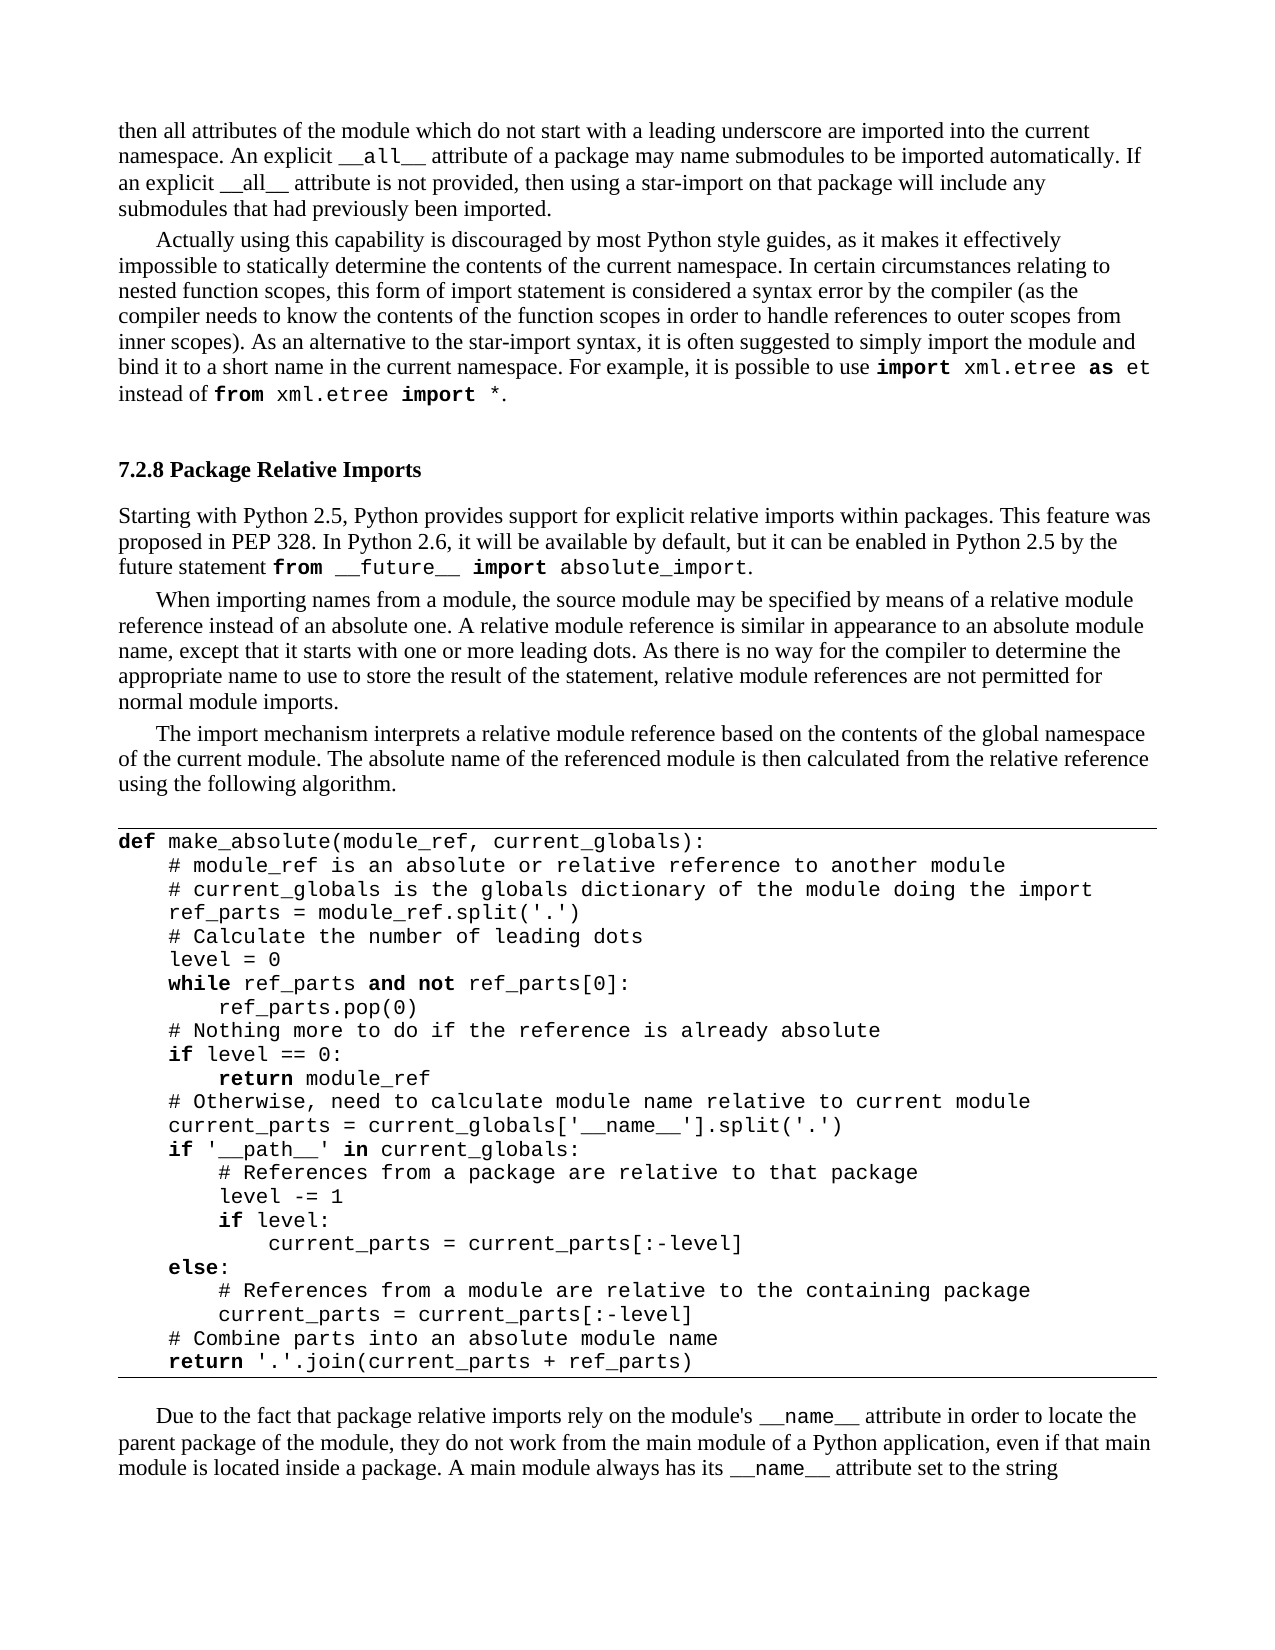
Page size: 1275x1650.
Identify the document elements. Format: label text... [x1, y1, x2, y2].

text The import mechanism interprets a relative module reference based on the contents of the global namespace of the current module. The absolute name of the referenced module is then calculated from the relative reference using the following algorithm. [118, 721, 1157, 797]
text while ref_parts and not ref_parts[0]: [118, 973, 1157, 997]
text ref_parts = module_ref.split('.') [118, 902, 1157, 926]
text if '__path__' in current_globals: [118, 1139, 1157, 1162]
text Due to the fact that package relative imports rely on the module's __name__ attribute in order to locate the parent package of the module, they do not work from the main module of a Python application, even if that main module is located inside a package. A main module always has its __name__ attribute set to the string [118, 1403, 1157, 1482]
text level = 0 [118, 949, 1157, 973]
text # Otherwise, need to calculate module name relative to current module [118, 1091, 1157, 1115]
text # References from a package are relative to that package [118, 1162, 1157, 1186]
text current_parts = current_parts[:-level] [118, 1304, 1157, 1328]
text # Calculate the number of leading dots [118, 926, 1157, 949]
text current_parts = current_parts[:-level] [118, 1233, 1157, 1257]
text # References from a module are relative to the containing package [118, 1281, 1157, 1304]
text # module_ref is an absolute or relative reference to another module [118, 855, 1157, 878]
text current_parts = current_globals['__name__'].split('.') [118, 1115, 1157, 1139]
text level -= 1 [118, 1186, 1157, 1209]
text if level: [118, 1209, 1157, 1233]
text then all attributes of the module which do not start with a leading underscore are imported into the current namespace. An explicit __all__ attribute of a package may name submodules to be imported automatically. If an explicit __all__ attribute is not provided, then using a star-import on that package will include any submodules that had previously been imported. [118, 118, 1157, 221]
text Actually using this capability is discouraged by most Python style guides, as it makes it effectively impossible to statically determine the contents of the current namespace. In certain circumstances relating to nested function scopes, this form of import statement is considered a syntax error by the compiler (as the compiler needs to know the contents of the function scopes in order to handle references to outer scopes from inner scopes). As an alternative to the star-import syntax, it is often suggested to simply import the module and bind it to a short name in the current namespace. For example, it is possible to use import xml.etree as et instead of from xml.etree import *. [118, 227, 1157, 408]
text def make_absolute(module_ref, current_globals): [118, 829, 1157, 855]
text When importing names from a module, the source module may be specified by means of a relative module reference instead of an absolute one. A relative module reference is similar in appearance to an absolute module name, except that it starts with one or more leading dots. As there is no way for the compiler to determine the appropriate name to use to store the result of the statement, relative module references are not permitted for normal module imports. [118, 587, 1157, 714]
text else: [118, 1257, 1157, 1281]
text ref_parts.pop(0) [118, 997, 1157, 1020]
text # Nothing more to do if the reference is already absolute [118, 1020, 1157, 1044]
text # Combine parts into an absolute module name [118, 1328, 1157, 1351]
text if level == 0: [118, 1044, 1157, 1068]
text return module_ref [118, 1068, 1157, 1091]
text # current_globals is the globals dictionary of the module doing the import [118, 878, 1157, 902]
text return '.'.join(current_parts + ref_parts) [118, 1351, 1157, 1377]
subtitle 7.2.8 Package Relative Imports [118, 451, 1157, 483]
text Starting with Python 2.5, Python provides support for explicit relative imports within packages. This feature was proposed in PEP 328. In Python 2.6, it will be available by default, but it can be enabled in Python 2.5 by the future statement from __future__ import absolute_import. [118, 503, 1157, 581]
